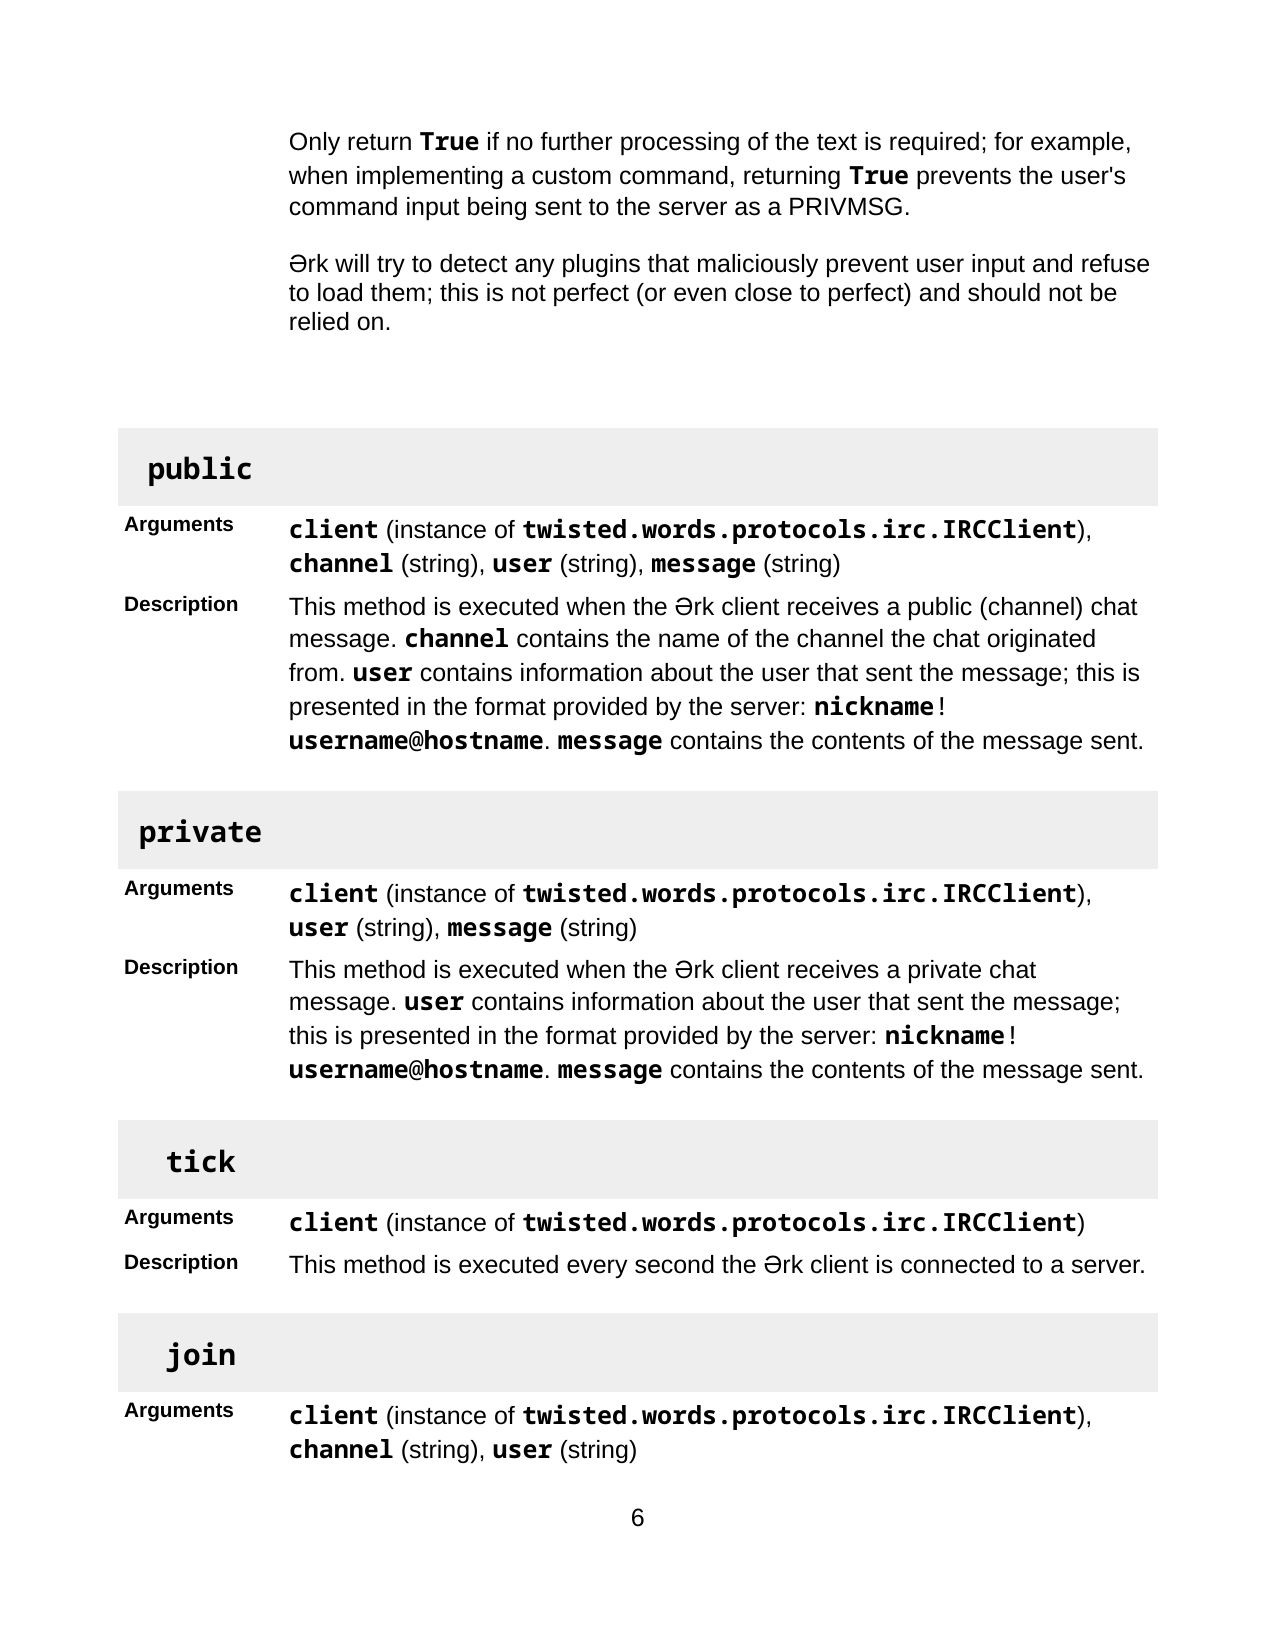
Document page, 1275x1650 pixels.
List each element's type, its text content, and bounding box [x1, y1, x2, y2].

table_header [283, 791, 1158, 869]
table_cell client (instance of twisted.words.protocols.irc.IRCClient), user (string), message (string) [283, 870, 1158, 949]
table_cell This method is executed every second the Ərk client is connected to a server. [283, 1244, 1158, 1284]
table_cell This method is executed when the Ərk client receives a private chat message. user contains information about the user that sent the message; this is presented in the format provided by the server: nickname!username@hostname. message contains the contents of the message sent. [283, 949, 1158, 1092]
table_cell client (instance of twisted.words.protocols.irc.IRCClient) [283, 1199, 1158, 1244]
table_cell This method is executed when the Ərk client receives a public (channel) chat message. channel contains the name of the channel the chat originated from. user contains information about the user that sent the message; this is presented in the format provided by the server: nickname!username@hostname. message contains the contents of the message sent. [283, 586, 1158, 762]
table_header [283, 428, 1158, 506]
table_cell Description [118, 949, 283, 1092]
table_cell Only return True if no further processing of the text is required; for example, when implementing a custom command, returning True prevents the user's command input being sent to the server as a PRIVMSG. Ərk will try to detect any plugins that maliciously prevent user input and refuse to load them; this is not perfect (or even close to perfect) and should not be relied on. [283, 118, 1158, 341]
table_header tick [118, 1120, 283, 1199]
table_cell Arguments [118, 1199, 283, 1244]
table_header [283, 1313, 1158, 1392]
table_cell Arguments [118, 1392, 283, 1471]
table_cell client (instance of twisted.words.protocols.irc.IRCClient), channel (string), user (string), message (string) [283, 506, 1158, 586]
table_cell Description [118, 1244, 283, 1284]
table_header join [118, 1313, 283, 1392]
table_header public [118, 428, 283, 506]
table_cell [118, 118, 283, 341]
table_cell Arguments [118, 506, 283, 586]
table_cell Description [118, 586, 283, 762]
table_header private [118, 791, 283, 869]
table_cell Arguments [118, 870, 283, 949]
table_header [283, 1120, 1158, 1199]
table_cell client (instance of twisted.words.protocols.irc.IRCClient), channel (string), user (string) [283, 1392, 1158, 1471]
